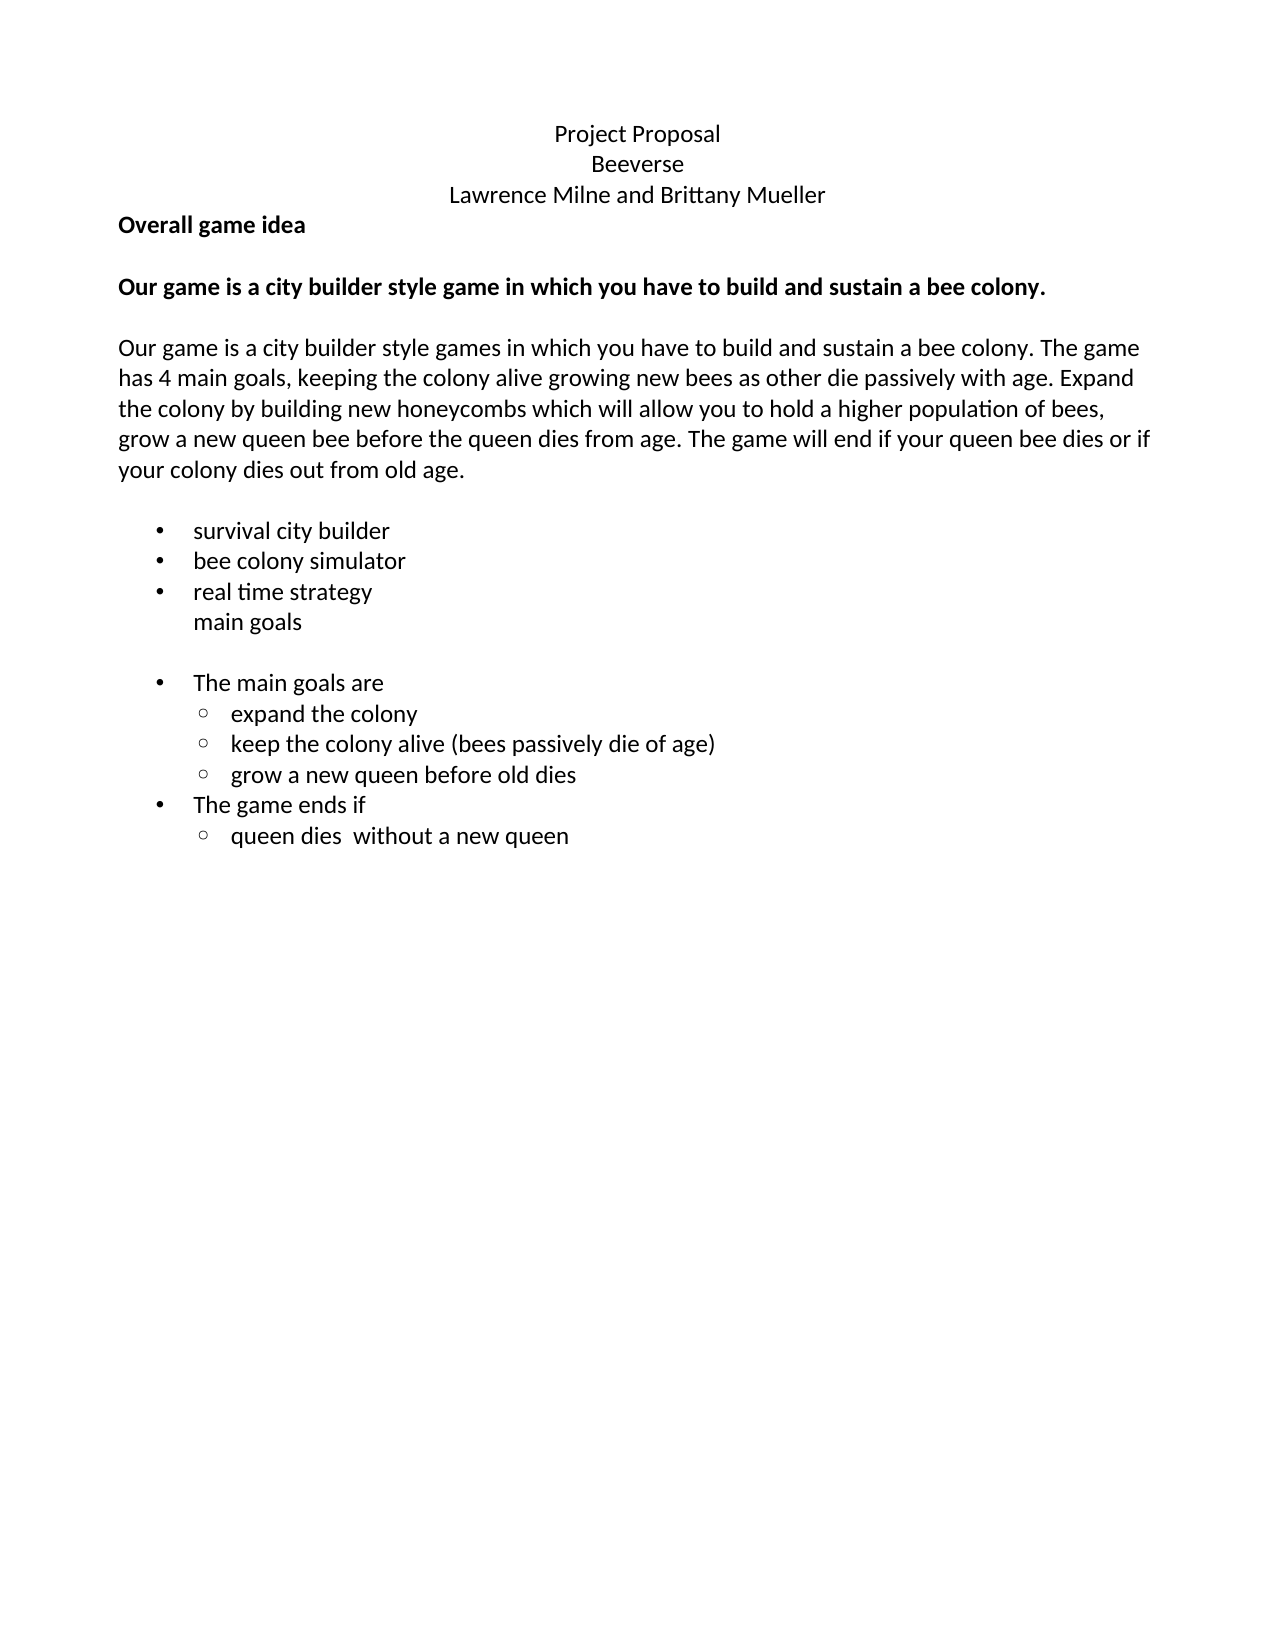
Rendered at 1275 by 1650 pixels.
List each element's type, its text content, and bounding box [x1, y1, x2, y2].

list grow a new queen before old dies [193, 759, 1157, 789]
list survival city builder [156, 515, 1157, 545]
text Beeverse [118, 149, 1157, 179]
list real time strategy main goals [156, 576, 1157, 667]
text Overall game idea [118, 210, 1157, 240]
list bee colony simulator [156, 545, 1157, 576]
list keep the colony alive (bees passively die of age) [193, 728, 1157, 759]
text Project Proposal [118, 118, 1157, 149]
list expand the colony [193, 698, 1157, 728]
list queen dies without a new queen [193, 820, 1157, 851]
text Our game is a city builder style games in which you have to build and sustain a bee colony. The game has 4 main goals, keeping the colony alive growing new bees as other die passively with age. Expand the colony by building new honeycombs which will allow you to hold a higher population of bees, grow a new queen bee before the queen dies from age. The game will end if your queen bee dies or if your colony dies out from old age. [118, 332, 1157, 484]
text Our game is a city builder style game in which you have to build and sustain a bee colony. [118, 271, 1157, 301]
text Lawrence Milne and Brittany Mueller [118, 179, 1157, 210]
list The main goals are [156, 667, 1157, 698]
list The game ends if [156, 789, 1157, 820]
